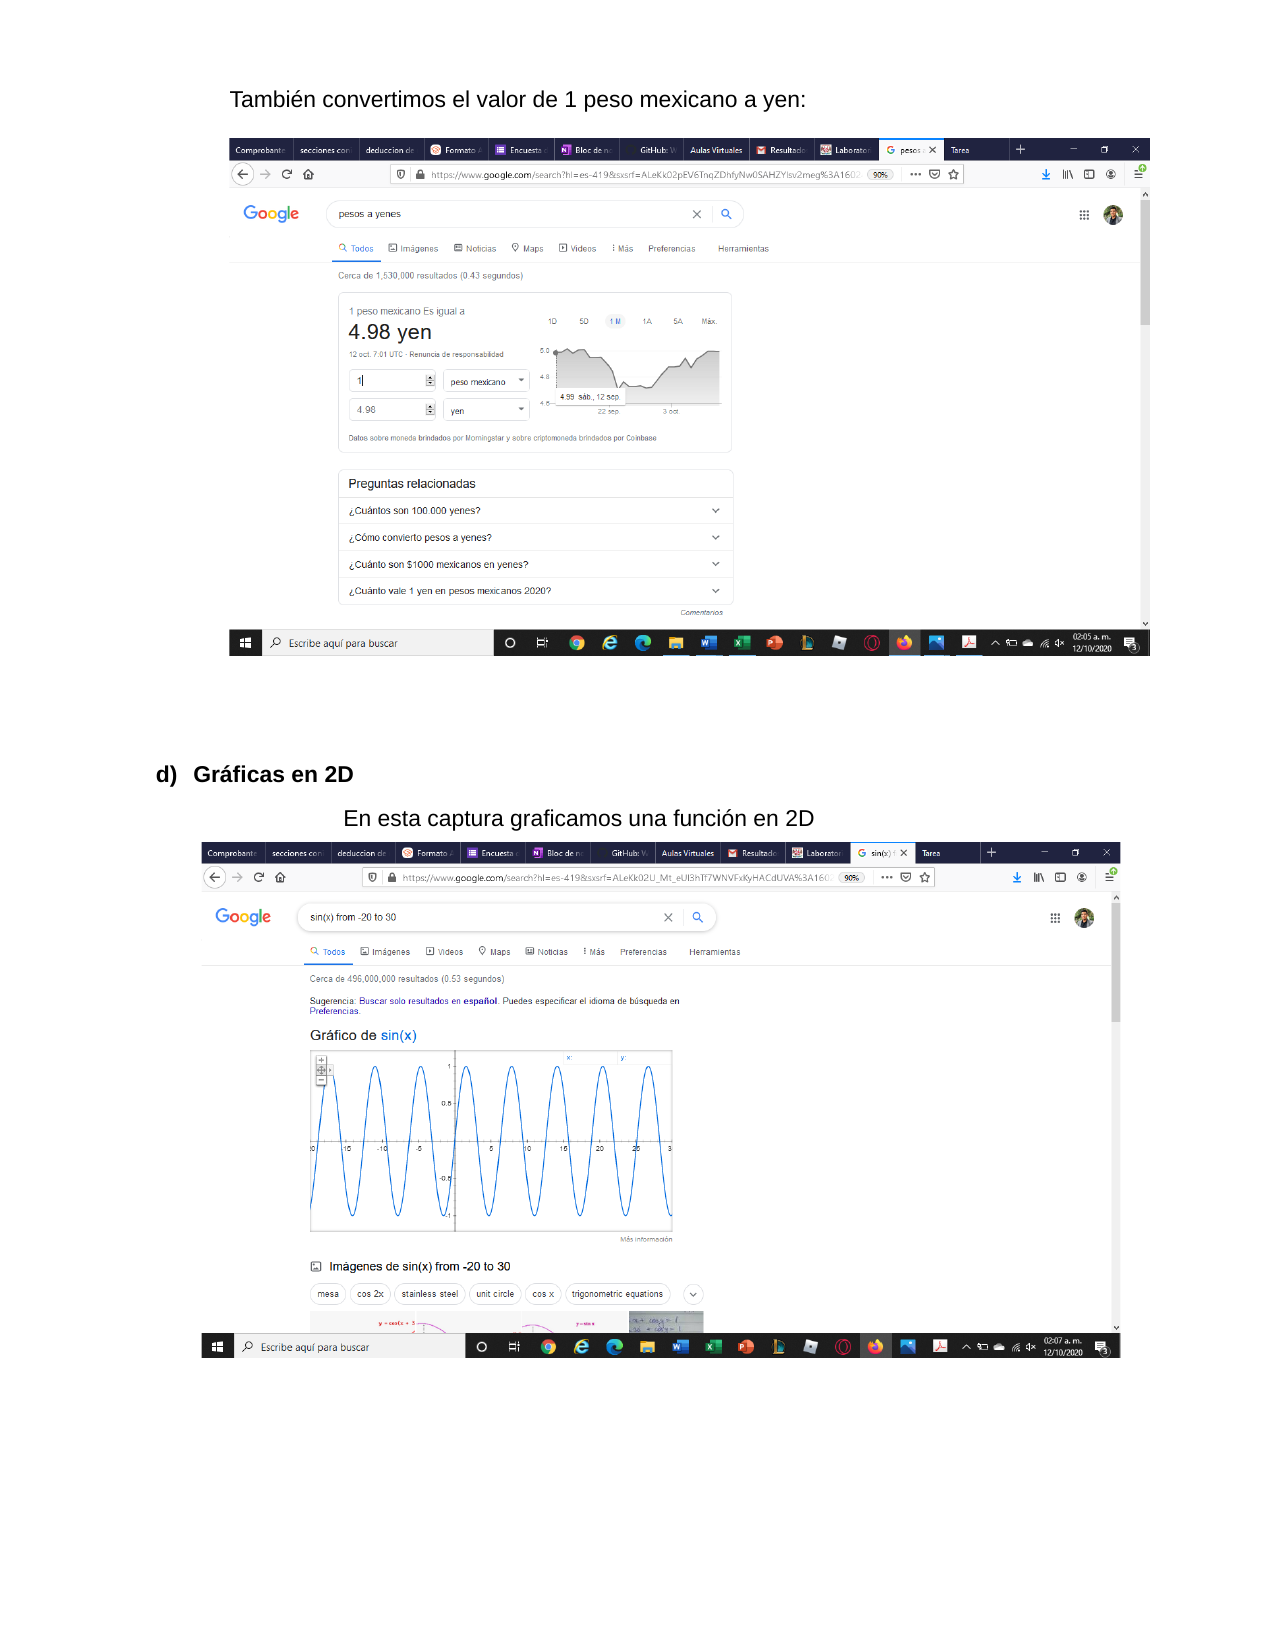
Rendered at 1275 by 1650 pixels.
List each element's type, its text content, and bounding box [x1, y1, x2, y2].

text En esta captura graficamos una función en 2D [268, 805, 1205, 832]
text También convertimos el valor de 1 peso mexicano a yen: [229, 86, 1205, 112]
list Gráficas en 2D [156, 761, 1205, 788]
